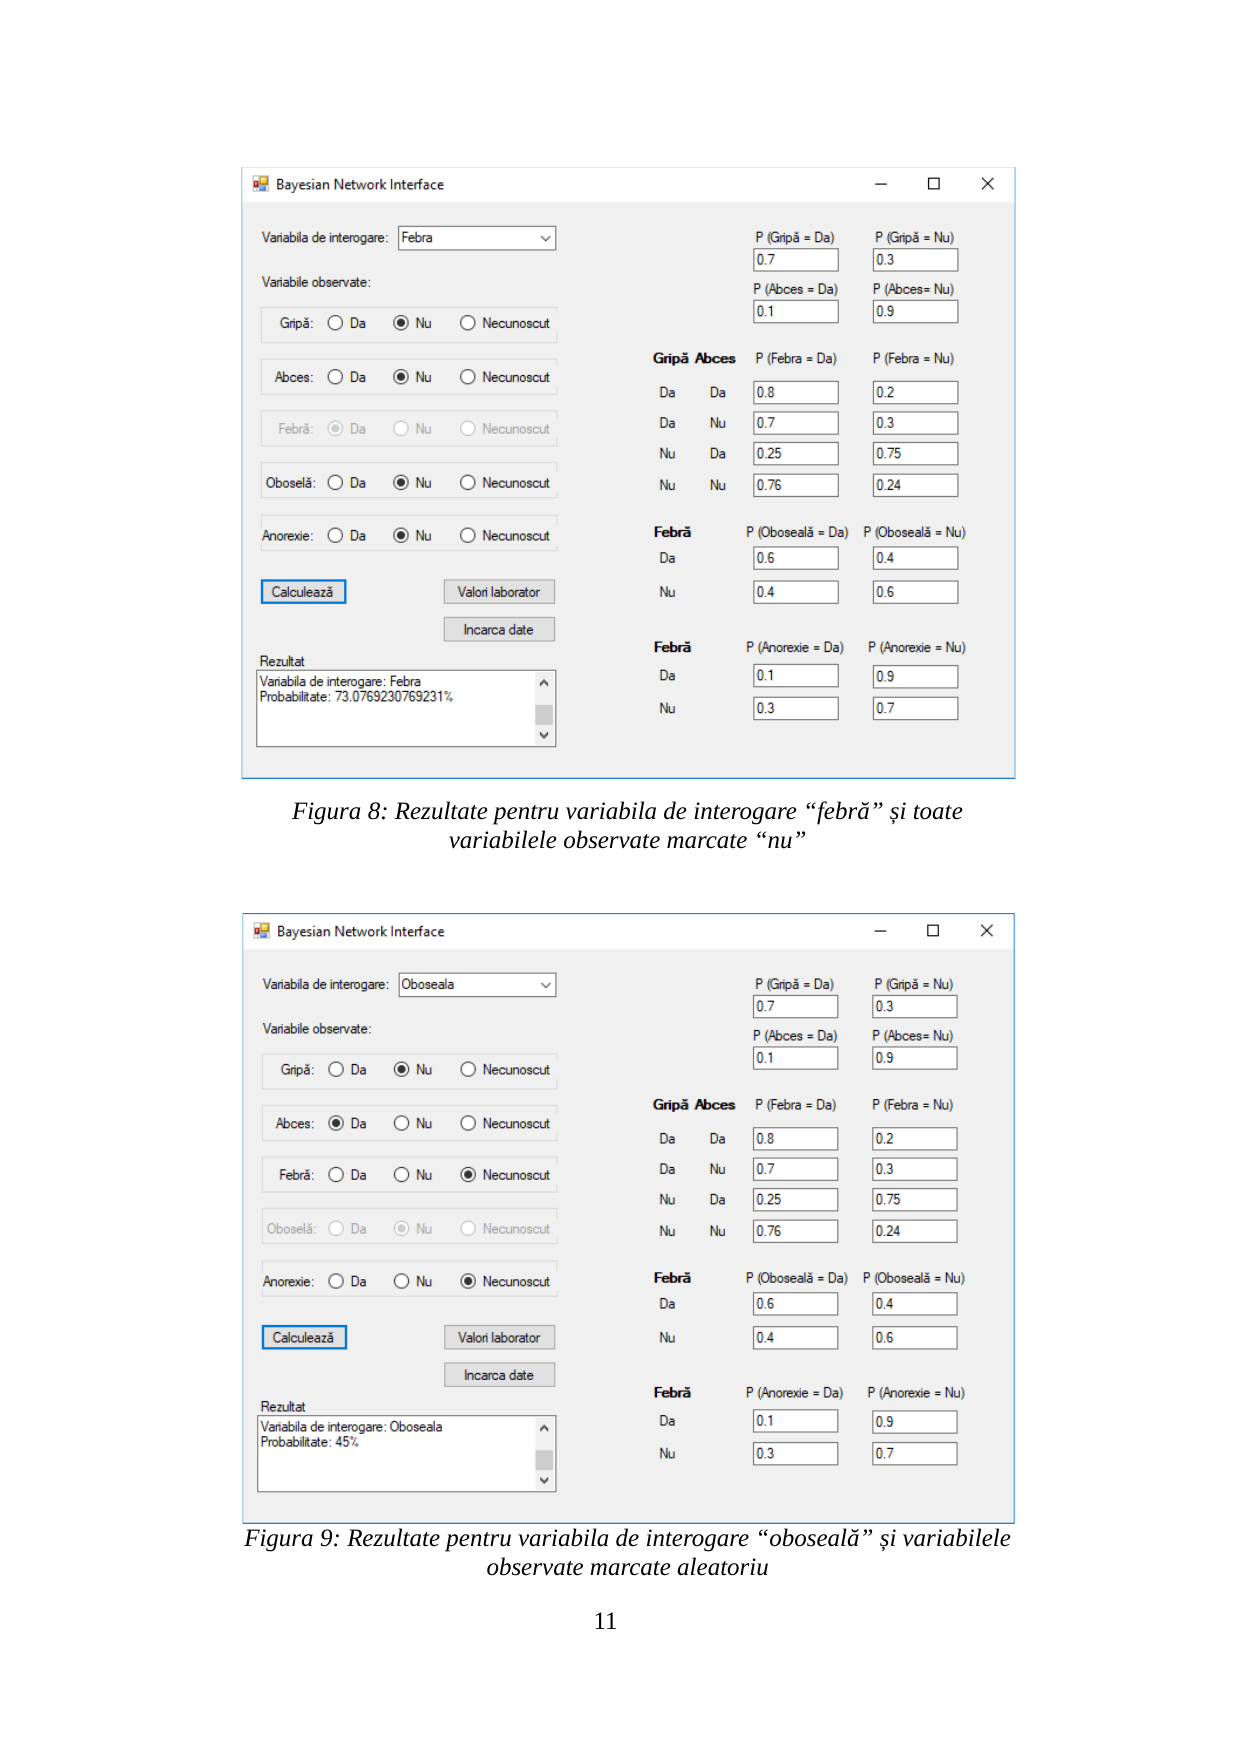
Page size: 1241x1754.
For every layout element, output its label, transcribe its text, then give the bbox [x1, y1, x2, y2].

picture [241, 167, 1016, 779]
text Figura 9: Rezultate pentru variabila de interogare “oboseală” și variabilele observate marcate aleatoriu [243, 1524, 1015, 1581]
text Figura 8: Rezultate pentru variabila de interogare “febră” și toate variabilele observate marcate “nu” [242, 779, 1016, 854]
picture [242, 913, 1015, 1524]
